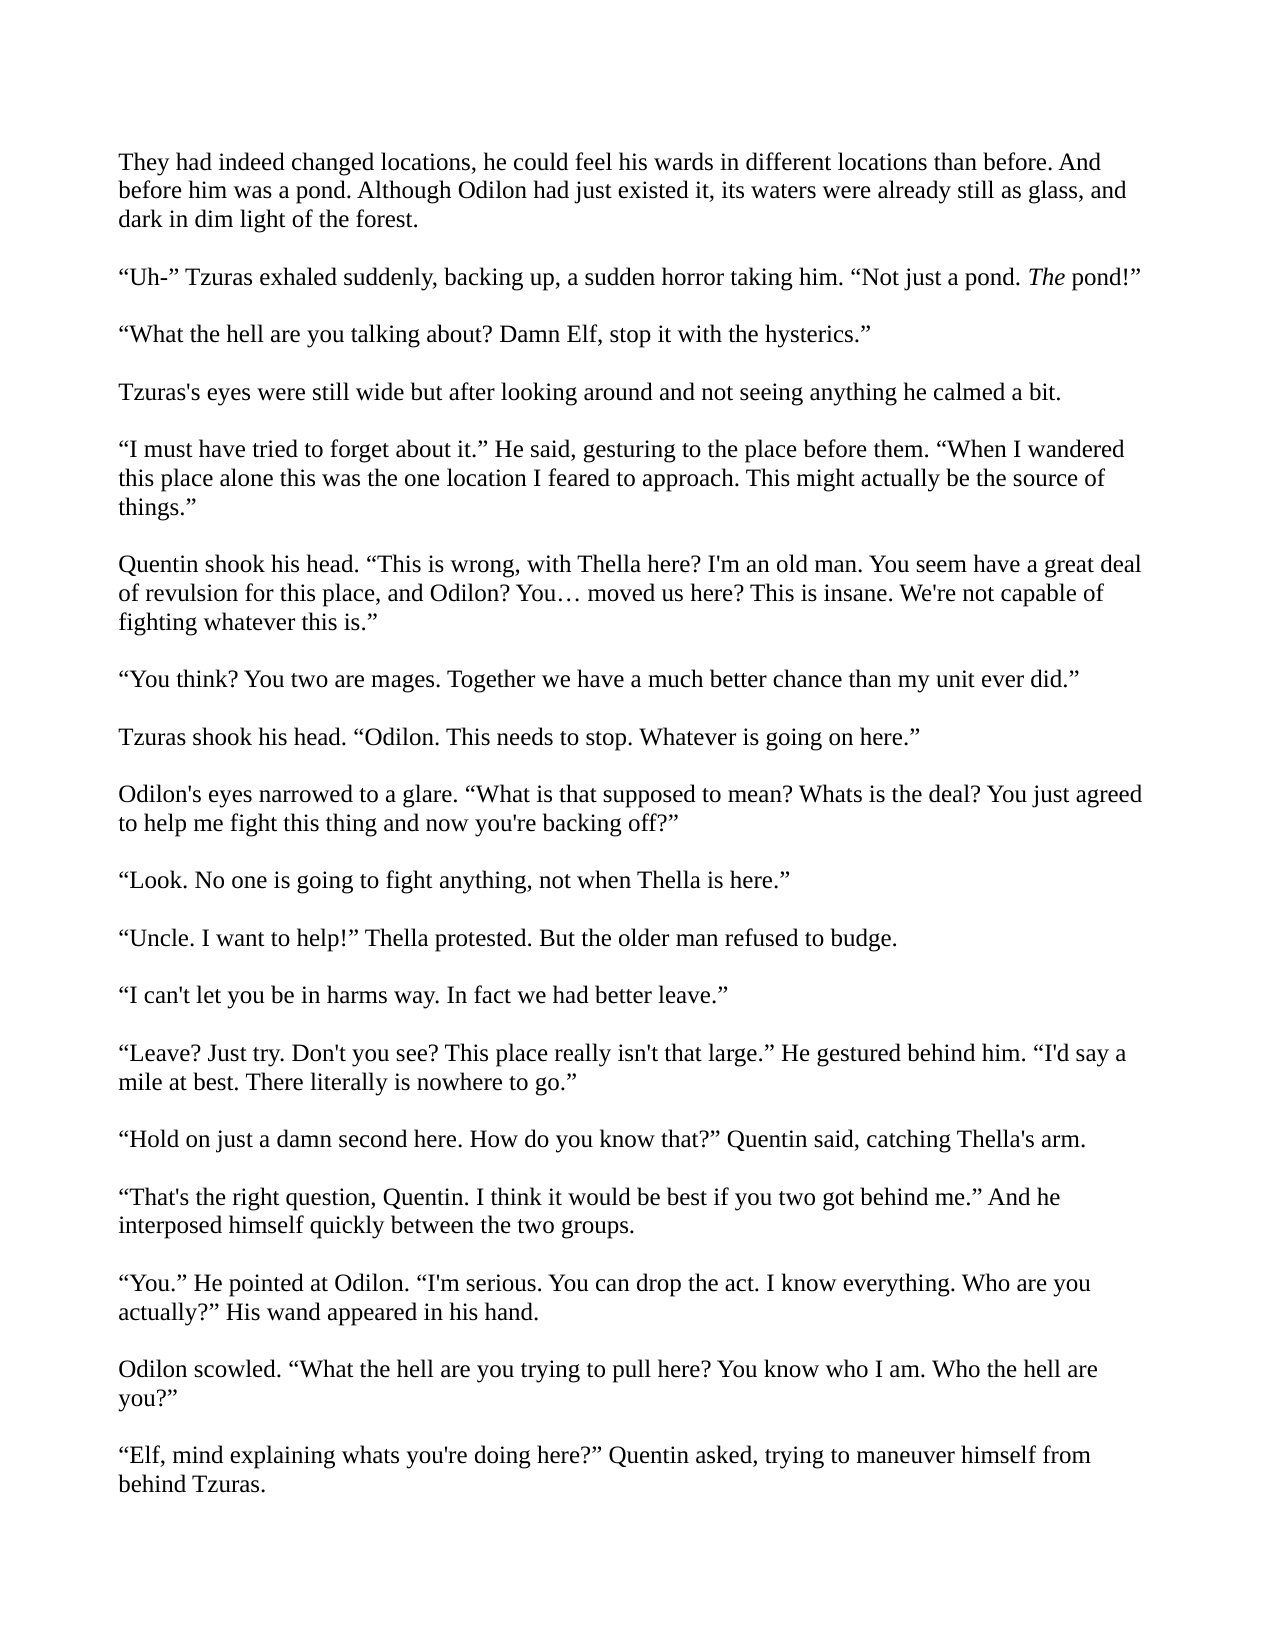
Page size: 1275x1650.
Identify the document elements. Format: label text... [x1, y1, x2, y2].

text Tzuras's eyes were still wide but after looking around and not seeing anything he calmed a bit. [118, 377, 1157, 406]
text Odilon's eyes narrowed to a glare. “What is that supposed to mean? Whats is the deal? You just agreed to help me fight this thing and now you're backing off?” [118, 779, 1157, 837]
text “Elf, mind explaining whats you're doing here?” Quentin asked, trying to maneuver himself from behind Tzuras. [118, 1441, 1157, 1498]
text Tzuras shook his head. “Odilon. This needs to stop. Whatever is going on here.” [118, 722, 1157, 751]
text “Leave? Just try. Don't you see? This place really isn't that large.” He gestured behind him. “I'd say a mile at best. There literally is nowhere to go.” [118, 1038, 1157, 1096]
text “You.” He pointed at Odilon. “I'm serious. You can drop the act. I know everything. Who are you actually?” His wand appeared in his hand. [118, 1268, 1157, 1326]
text “Hold on just a damn second here. How do you know that?” Quentin said, catching Thella's arm. [118, 1124, 1157, 1153]
text “That's the right question, Quentin. I think it would be best if you two got behind me.” And he interposed himself quickly between the two groups. [118, 1182, 1157, 1239]
text “Uncle. I want to help!” Thella protested. But the older man refused to budge. [118, 923, 1157, 952]
text “Look. No one is going to fight anything, not when Thella is here.” [118, 866, 1157, 894]
text They had indeed changed locations, he could feel his wards in different locations than before. And before him was a pond. Although Odilon had just existed it, its waters were already still as glass, and dark in dim light of the forest. [118, 147, 1157, 233]
text “Uh-” Tzuras exhaled suddenly, backing up, a sudden horror taking him. “Not just a pond. The pond!” [118, 262, 1157, 291]
text “I must have tried to forget about it.” He said, gesturing to the place before them. “When I wandered this place alone this was the one location I feared to approach. This might actually be the source of things.” [118, 434, 1157, 521]
text “What the hell are you talking about? Damn Elf, stop it with the hysterics.” [118, 319, 1157, 348]
text “I can't let you be in harms way. In fact we had better leave.” [118, 981, 1157, 1009]
text “You think? You two are mages. Together we have a much better chance than my unit ever did.” [118, 664, 1157, 693]
text Odilon scowled. “What the hell are you trying to pull here? You know who I am. Who the hell are you?” [118, 1354, 1157, 1412]
text Quentin shook his head. “This is wrong, with Thella here? I'm an old man. You seem have a great deal of revulsion for this place, and Odilon? You… moved us here? This is insane. We're not capable of fighting whatever this is.” [118, 549, 1157, 636]
